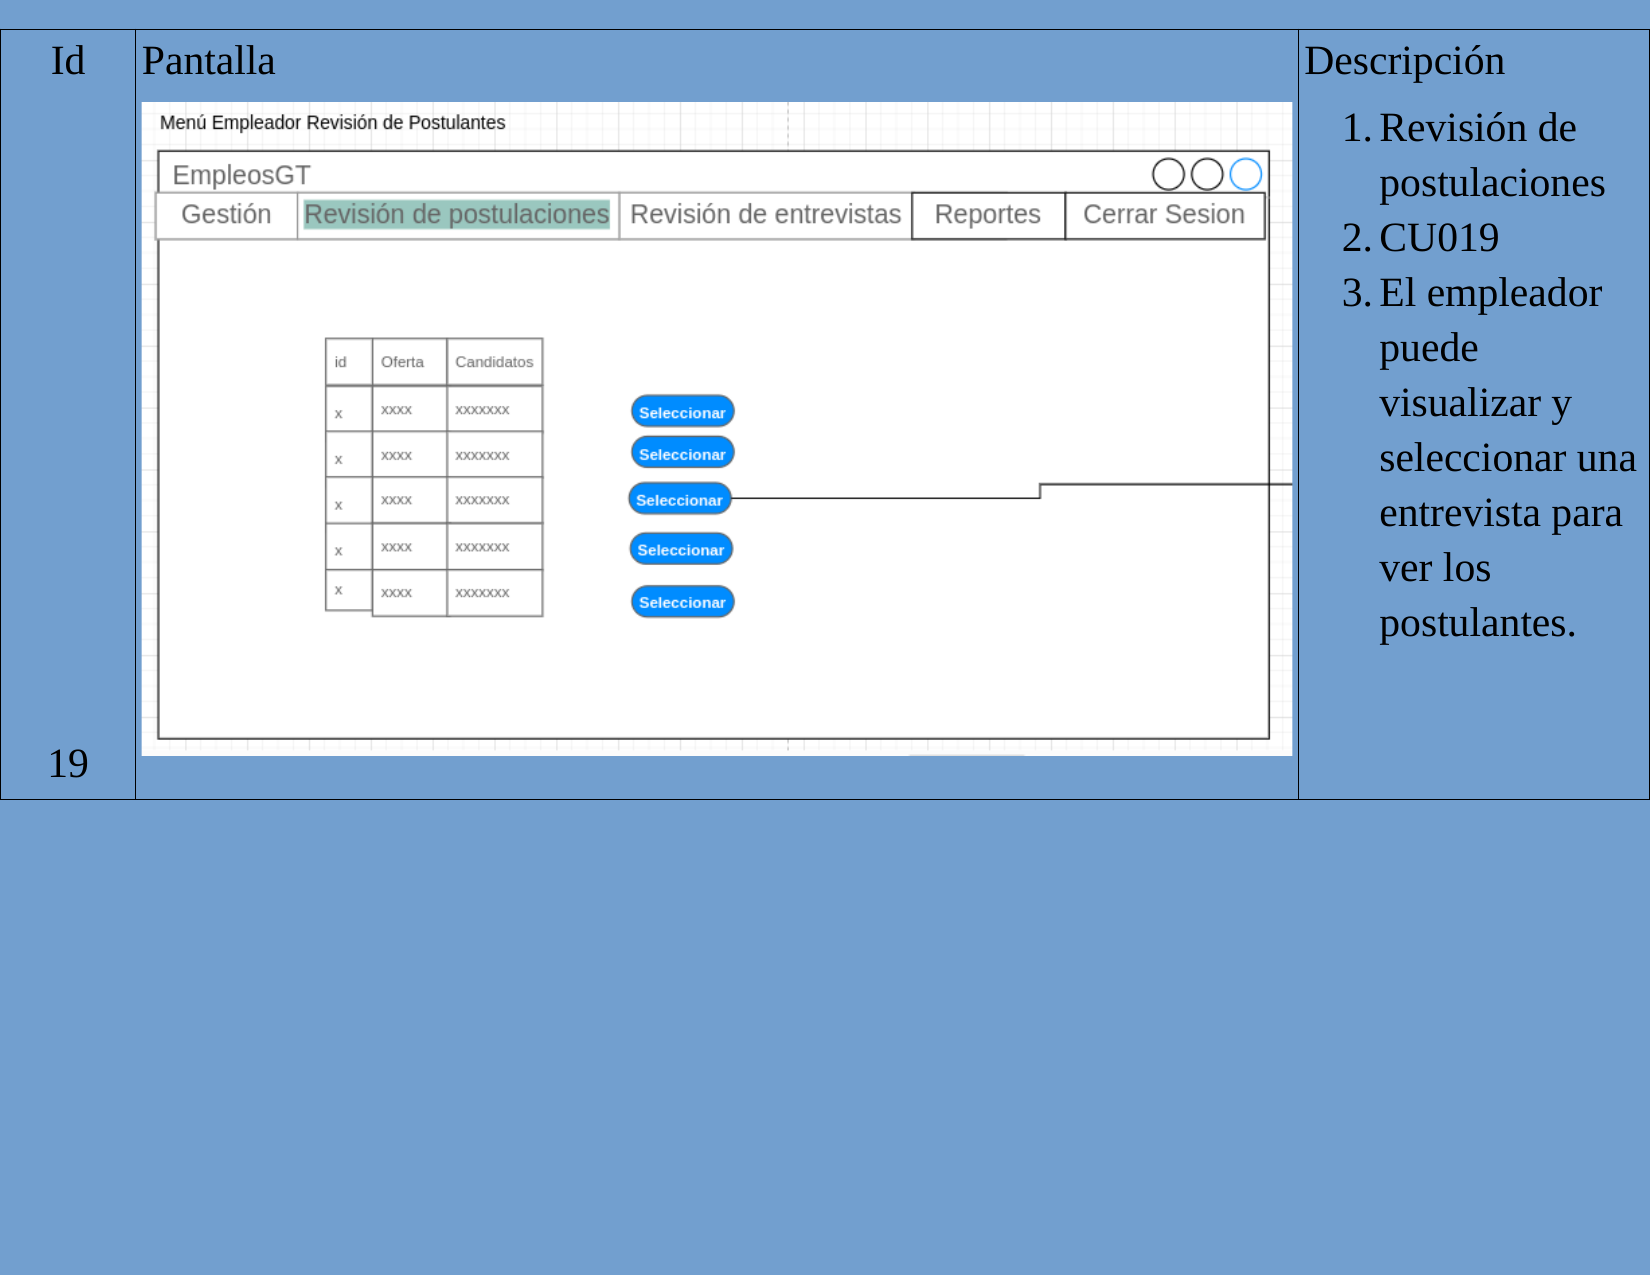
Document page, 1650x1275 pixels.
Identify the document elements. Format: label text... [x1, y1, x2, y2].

table_header Pantalla [136, 30, 1298, 96]
table_cell Revisión de postulaciones CU019 El empleador puede visualizar y seleccionar una entrevista para ver los postulantes. [1299, 96, 1649, 799]
table_cell 19 [1, 96, 135, 799]
table_header Id [1, 30, 135, 96]
picture [141, 102, 1293, 756]
table_header Descripción [1299, 30, 1649, 96]
table_cell [136, 96, 1298, 799]
